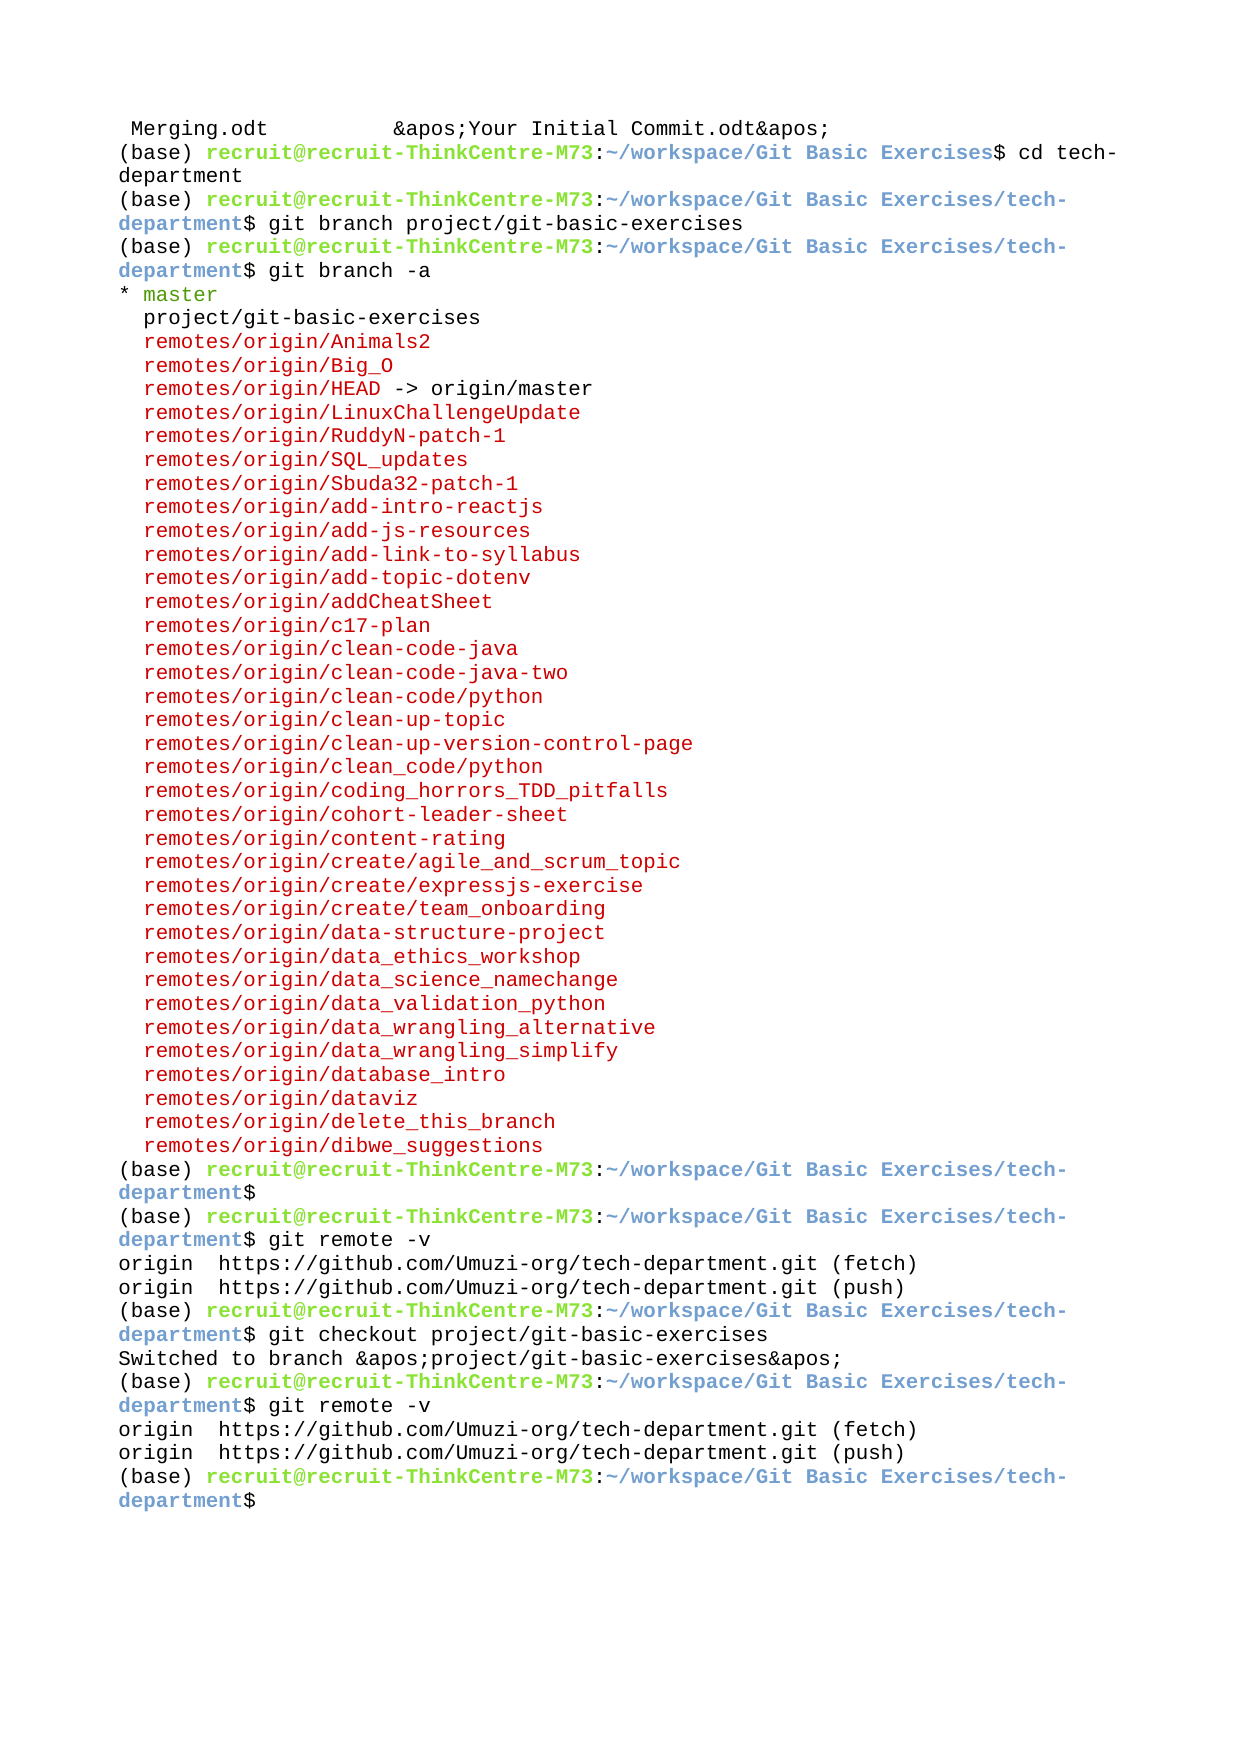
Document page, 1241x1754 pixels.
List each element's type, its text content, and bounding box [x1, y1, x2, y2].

text remotes/origin/cohort-leader-sheet [118, 804, 1122, 827]
text (base) recruit@recruit-ThinkCentre-M73:~/workspace/Git Basic Exercises/tech-department$ git remote -v [118, 1206, 1122, 1253]
text remotes/origin/add-link-to-syllabus [118, 544, 1122, 567]
text remotes/origin/c17-plan [118, 615, 1122, 638]
text project/git-basic-exercises [118, 307, 1122, 331]
text remotes/origin/add-intro-reactjs [118, 496, 1122, 520]
text origin https://github.com/Umuzi-org/tech-department.git (fetch) [118, 1253, 1122, 1277]
text (base) recruit@recruit-ThinkCentre-M73:~/workspace/Git Basic Exercises/tech-department$ git remote -v [118, 1371, 1122, 1419]
text remotes/origin/create/team_onboarding [118, 898, 1122, 922]
text (base) recruit@recruit-ThinkCentre-M73:~/workspace/Git Basic Exercises/tech-department$ [118, 1466, 1122, 1513]
text (base) recruit@recruit-ThinkCentre-M73:~/workspace/Git Basic Exercises$ cd tech-department [118, 142, 1122, 189]
text remotes/origin/data-structure-project [118, 922, 1122, 946]
text remotes/origin/addCheatSheet [118, 591, 1122, 615]
text remotes/origin/Sbuda32-patch-1 [118, 473, 1122, 496]
text remotes/origin/data_wrangling_alternative [118, 1017, 1122, 1040]
text remotes/origin/clean-up-topic [118, 709, 1122, 733]
text remotes/origin/clean-up-version-control-page [118, 733, 1122, 757]
text remotes/origin/data_ethics_workshop [118, 946, 1122, 969]
text remotes/origin/HEAD -> origin/master [118, 378, 1122, 402]
text remotes/origin/LinuxChallengeUpdate [118, 402, 1122, 426]
text remotes/origin/content-rating [118, 827, 1122, 851]
text remotes/origin/dibwe_suggestions [118, 1135, 1122, 1158]
text (base) recruit@recruit-ThinkCentre-M73:~/workspace/Git Basic Exercises/tech-department$ git branch -a [118, 236, 1122, 284]
text remotes/origin/clean-code-java [118, 638, 1122, 662]
text remotes/origin/data_science_namechange [118, 969, 1122, 993]
text Merging.odt &apos;Your Initial Commit.odt&apos; [118, 118, 1122, 142]
text remotes/origin/Big_O [118, 354, 1122, 378]
text remotes/origin/data_wrangling_simplify [118, 1040, 1122, 1064]
text remotes/origin/SQL_updates [118, 449, 1122, 473]
text remotes/origin/data_validation_python [118, 993, 1122, 1017]
text remotes/origin/coding_horrors_TDD_pitfalls [118, 780, 1122, 804]
text (base) recruit@recruit-ThinkCentre-M73:~/workspace/Git Basic Exercises/tech-department$ [118, 1158, 1122, 1206]
text (base) recruit@recruit-ThinkCentre-M73:~/workspace/Git Basic Exercises/tech-department$ git branch project/git-basic-exercises [118, 189, 1122, 236]
text origin https://github.com/Umuzi-org/tech-department.git (push) [118, 1277, 1122, 1300]
text (base) recruit@recruit-ThinkCentre-M73:~/workspace/Git Basic Exercises/tech-department$ git checkout project/git-basic-exercises [118, 1300, 1122, 1348]
text remotes/origin/Animals2 [118, 331, 1122, 354]
text remotes/origin/database_intro [118, 1064, 1122, 1088]
text remotes/origin/add-topic-dotenv [118, 567, 1122, 591]
text remotes/origin/RuddyN-patch-1 [118, 426, 1122, 449]
text origin https://github.com/Umuzi-org/tech-department.git (push) [118, 1442, 1122, 1466]
text remotes/origin/dataviz [118, 1088, 1122, 1111]
text * master [118, 284, 1122, 307]
text remotes/origin/create/agile_and_scrum_topic [118, 851, 1122, 875]
text remotes/origin/clean-code-java-two [118, 662, 1122, 686]
text origin https://github.com/Umuzi-org/tech-department.git (fetch) [118, 1419, 1122, 1442]
text remotes/origin/clean_code/python [118, 757, 1122, 780]
text remotes/origin/delete_this_branch [118, 1111, 1122, 1135]
text remotes/origin/create/expressjs-exercise [118, 875, 1122, 898]
text remotes/origin/add-js-resources [118, 520, 1122, 544]
text Switched to branch &apos;project/git-basic-exercises&apos; [118, 1348, 1122, 1371]
text remotes/origin/clean-code/python [118, 686, 1122, 709]
